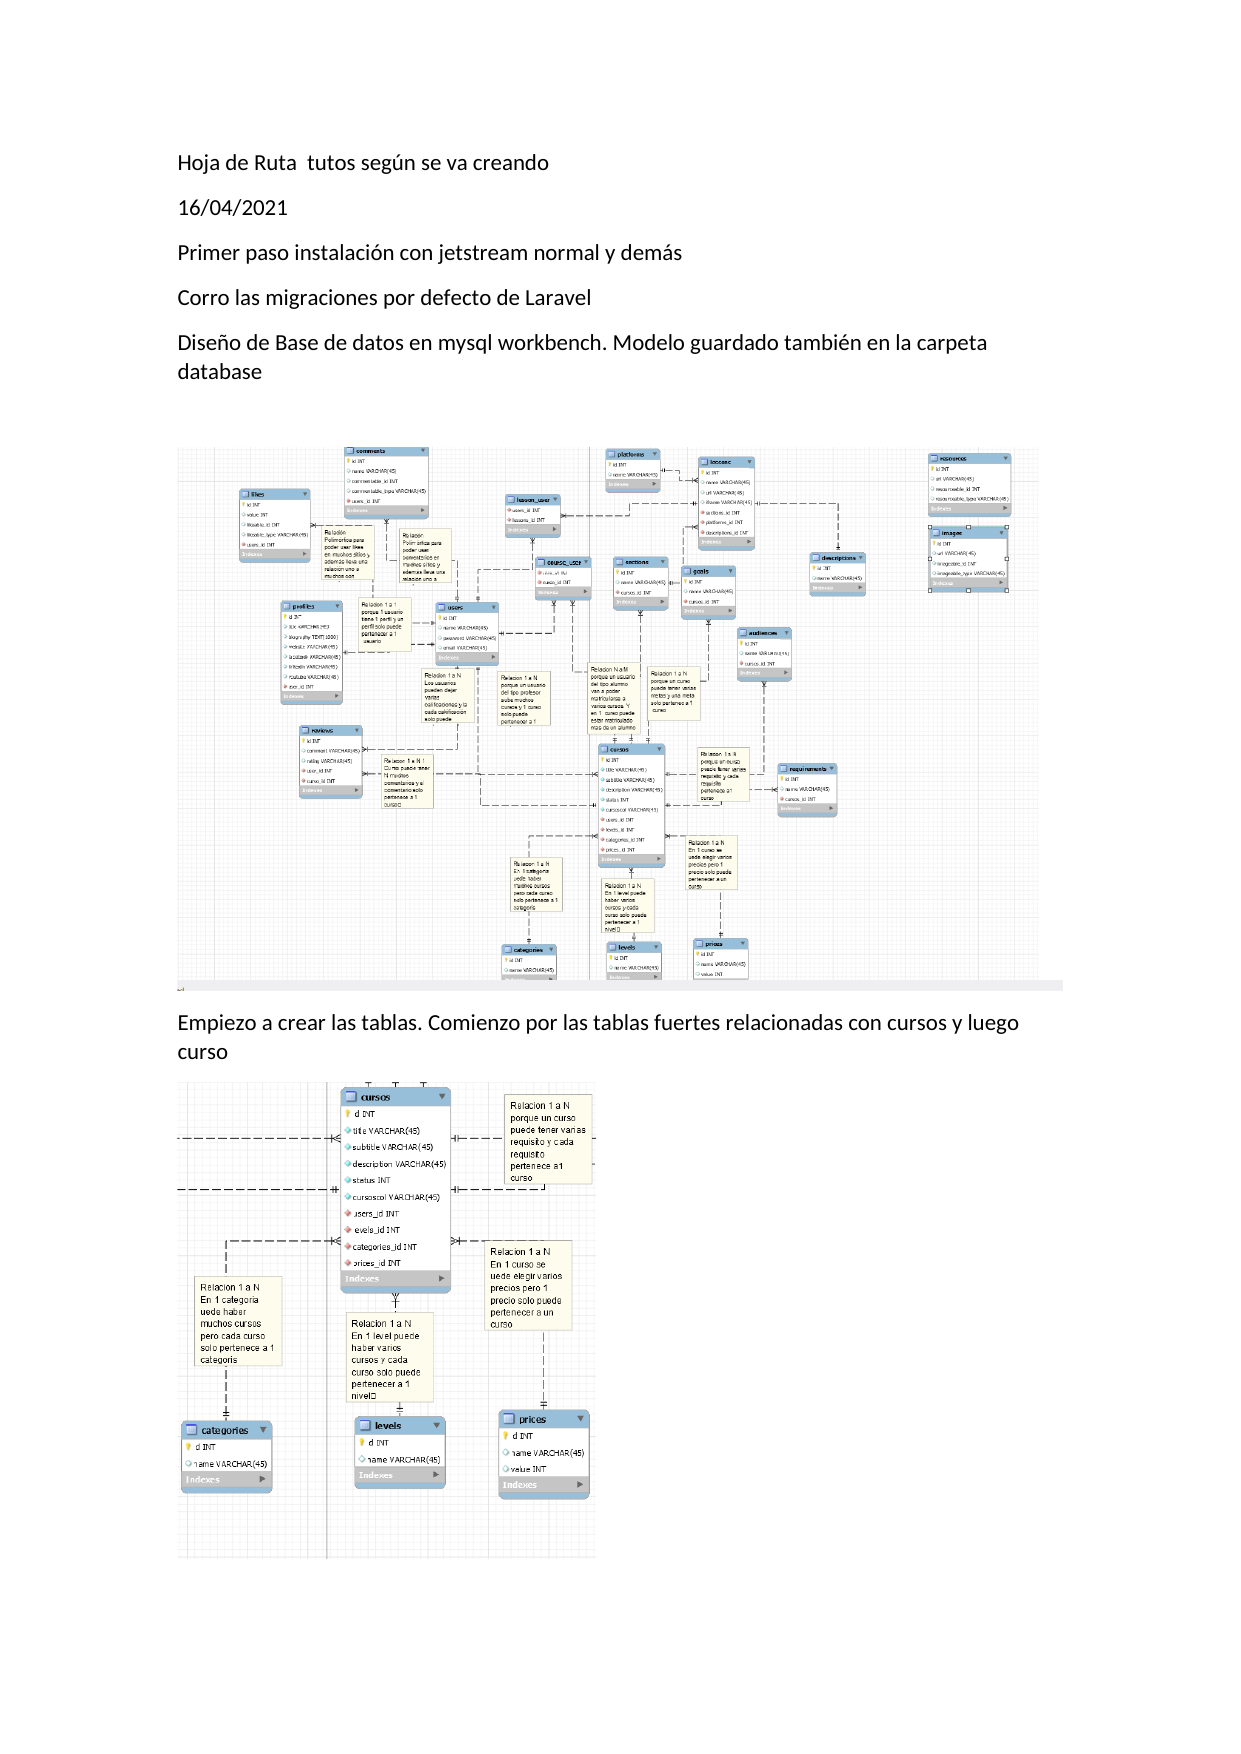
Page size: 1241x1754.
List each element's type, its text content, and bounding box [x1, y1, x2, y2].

text Empiezo a crear las tablas. Comienzo por las tablas fuertes relacionadas con cursos y luego curso [177, 1008, 1063, 1065]
text 16/04/2021 [177, 193, 1063, 221]
text Hoja de Ruta tutos según se va creando [177, 148, 1063, 176]
text Primer paso instalación con jetstream normal y demás [177, 238, 1063, 266]
text Corro las migraciones por defecto de Laravel [177, 283, 1063, 311]
text Diseño de Base de datos en mysql workbench. Modelo guardado también en la carpeta database [177, 328, 1063, 385]
